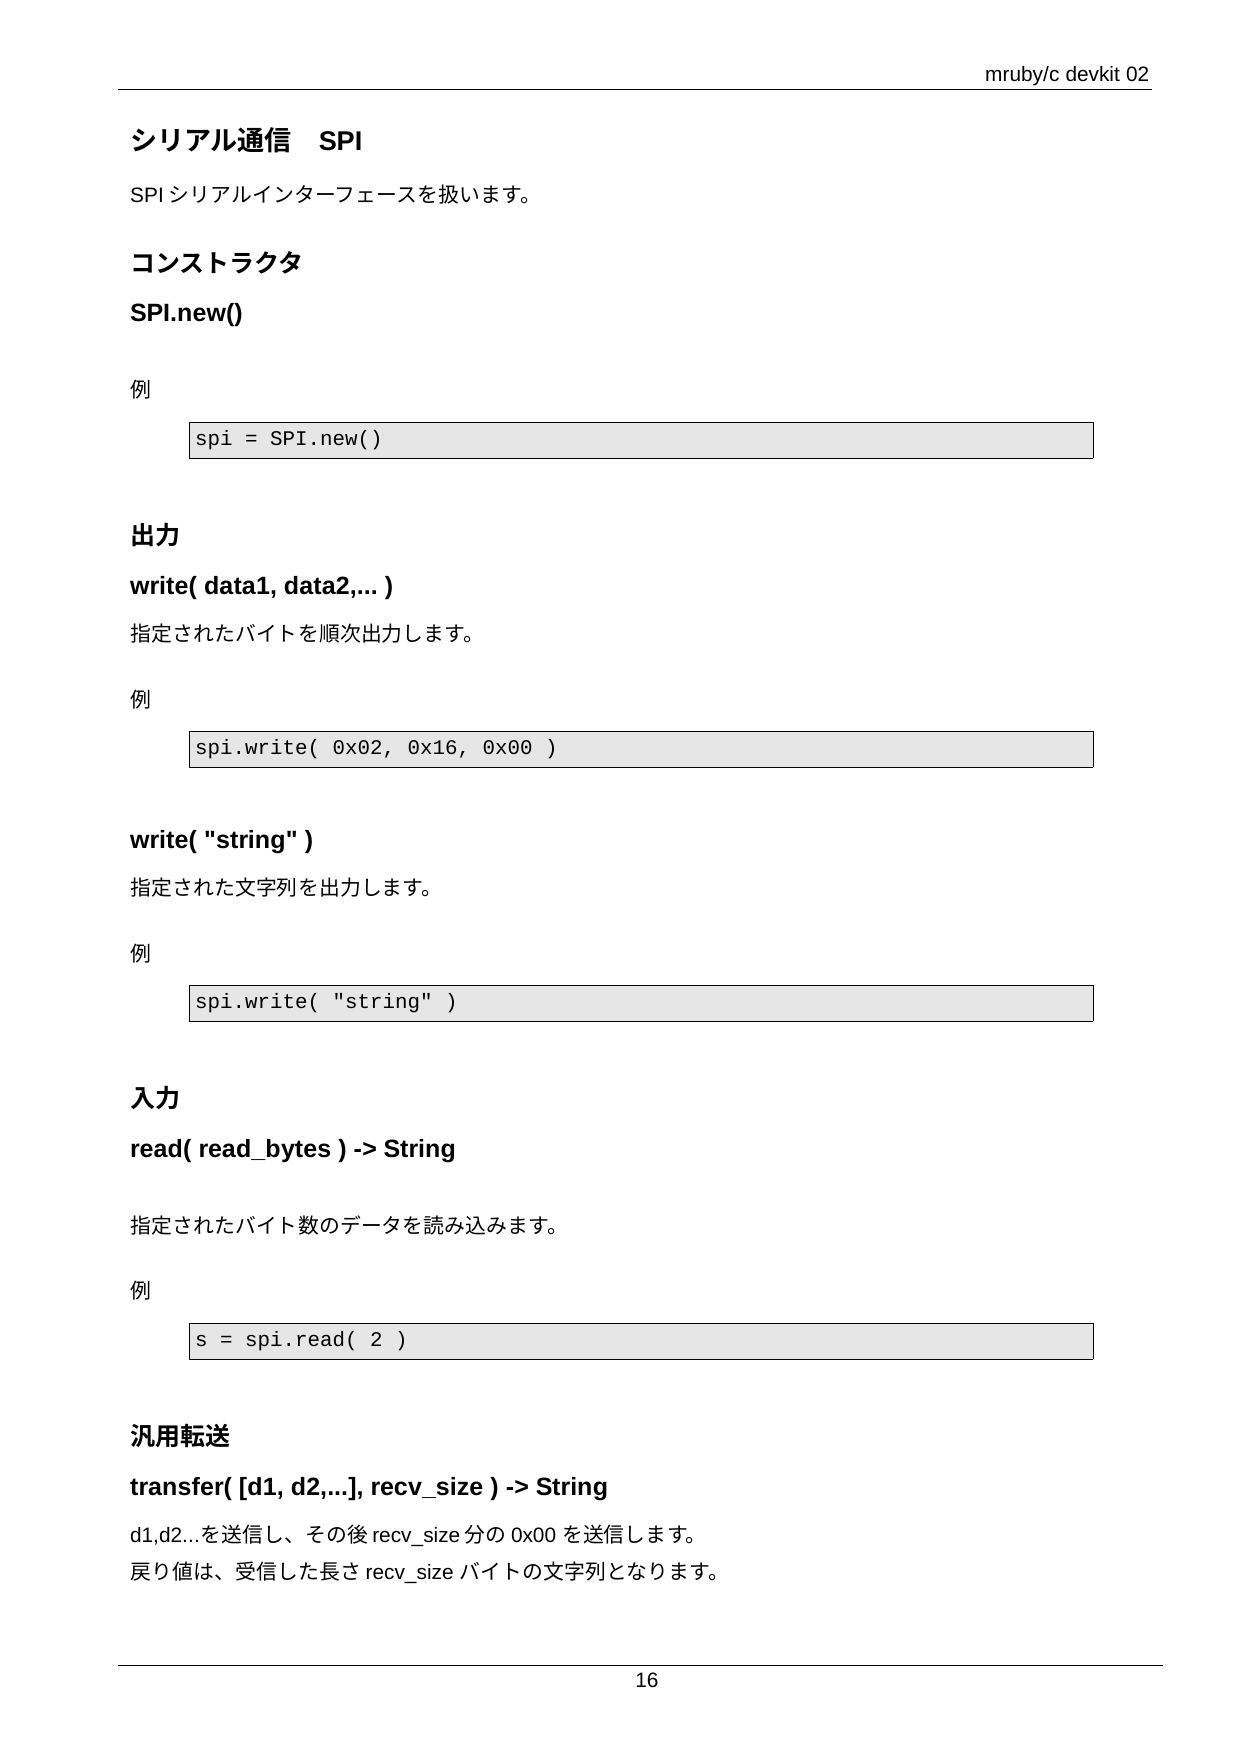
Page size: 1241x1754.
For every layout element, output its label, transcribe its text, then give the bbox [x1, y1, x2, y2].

text 指定されたバイトを順次出力します。 [130, 617, 1152, 648]
subtitle read( read_bytes ) -> String [130, 1134, 1152, 1163]
text 指定されたバイト数のデータを読み込みます。 [130, 1209, 1152, 1239]
text 例 [130, 373, 1152, 404]
subtitle transfer( [d1, d2,...], recv_size ) -> String [130, 1472, 1152, 1501]
text d1,d2...を送信し、その後recv_size分の 0x00 を送信します。 [130, 1518, 1152, 1549]
subtitle 汎用転送 [130, 1417, 1152, 1453]
subtitle シリアル通信 SPI [130, 118, 1152, 158]
text spi.write( 0x02, 0x16, 0x00 ) [190, 732, 1093, 767]
subtitle SPI.new() [130, 298, 1152, 327]
text 指定された文字列を出力します。 [130, 871, 1152, 902]
text spi = SPI.new() [190, 423, 1093, 458]
text 例 [130, 1274, 1152, 1305]
text spi.write( "string" ) [190, 986, 1093, 1021]
subtitle write( "string" ) [130, 824, 1152, 854]
subtitle write( data1, data2,... ) [130, 571, 1152, 599]
text SPIシリアルインターフェースを扱います。 [130, 178, 1152, 208]
subtitle 出力 [130, 516, 1152, 552]
text 例 [130, 937, 1152, 967]
subtitle 入力 [130, 1079, 1152, 1115]
text s = spi.read( 2 ) [190, 1324, 1093, 1359]
text 戻り値は、受信した長さ recv_size バイトの文字列となります。 [130, 1555, 1152, 1585]
text 例 [130, 682, 1152, 713]
subtitle コンストラクタ [130, 243, 1152, 279]
